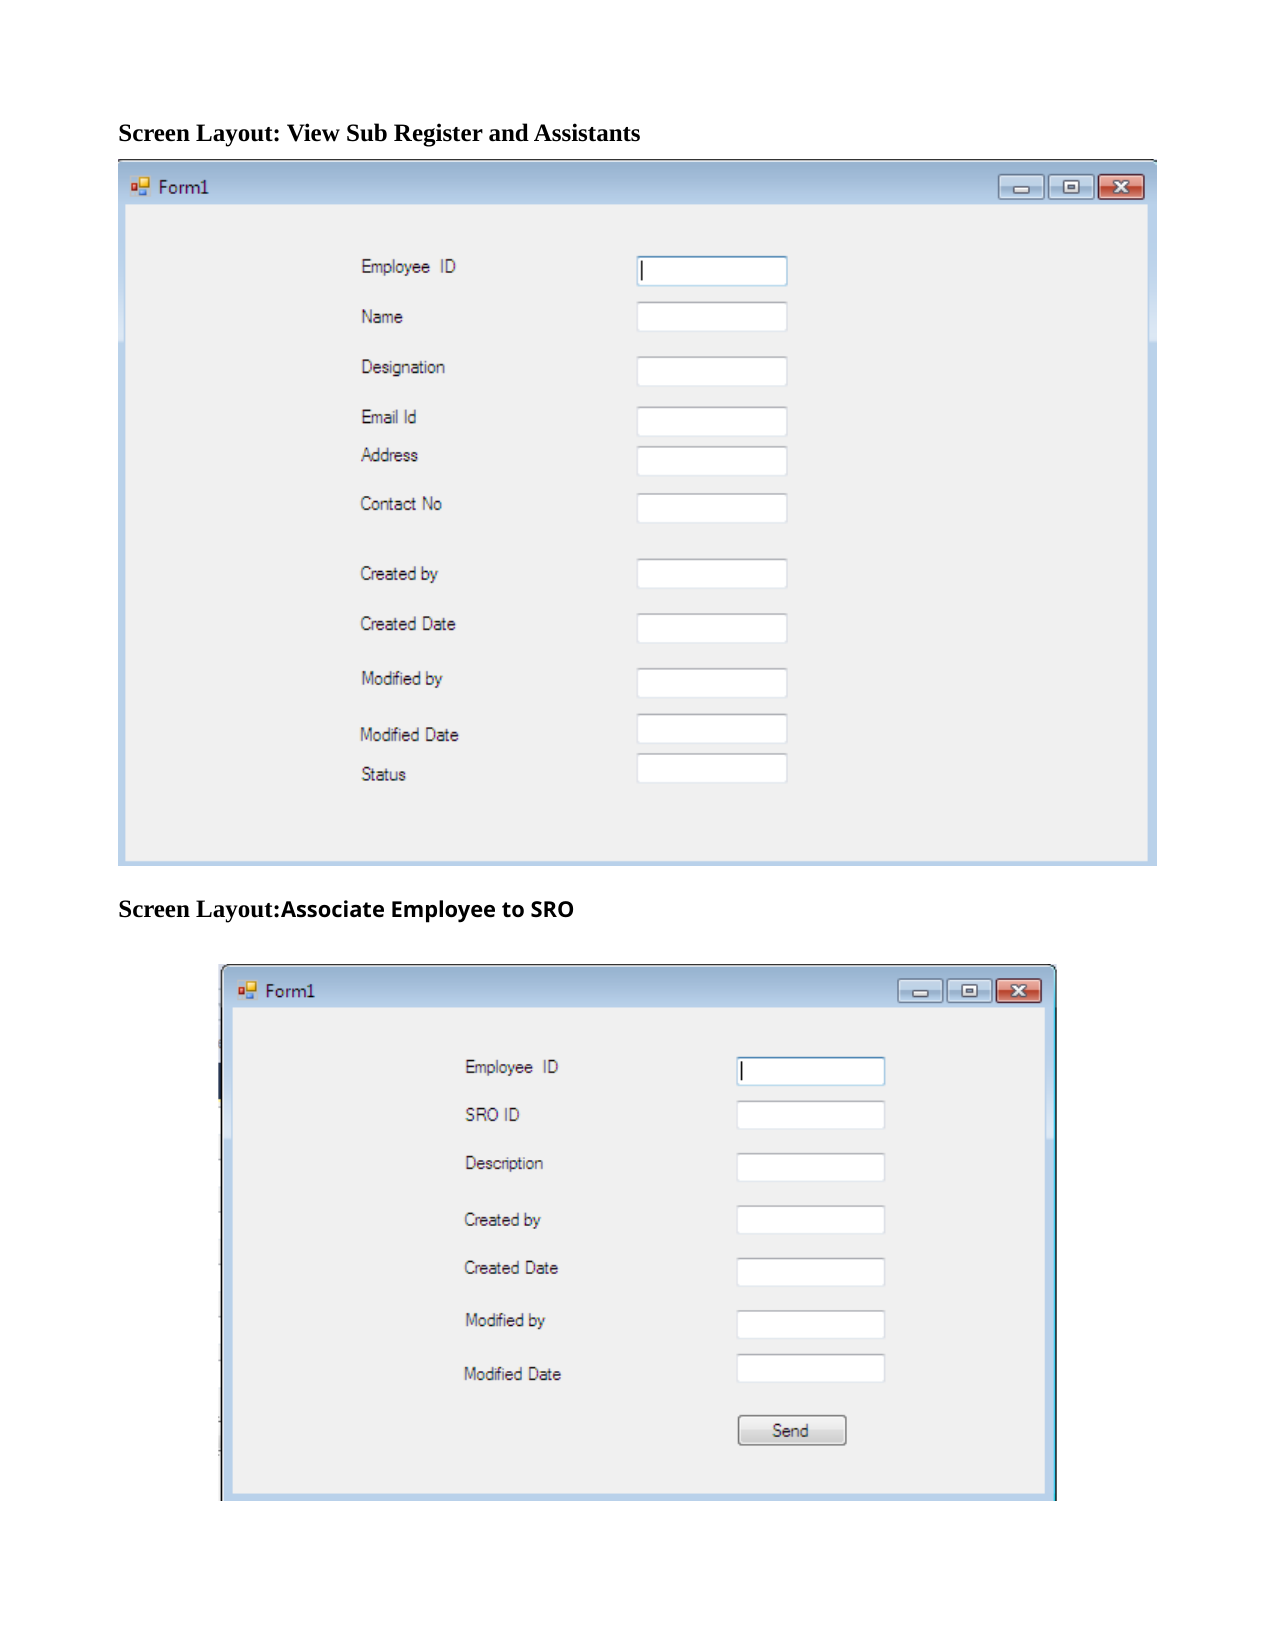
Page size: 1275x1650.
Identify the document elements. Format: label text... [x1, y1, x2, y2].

text Screen Layout:Associate Employee to SRO [118, 894, 1157, 924]
subtitle Screen Layout: View Sub Register and Assistants [118, 118, 1157, 147]
